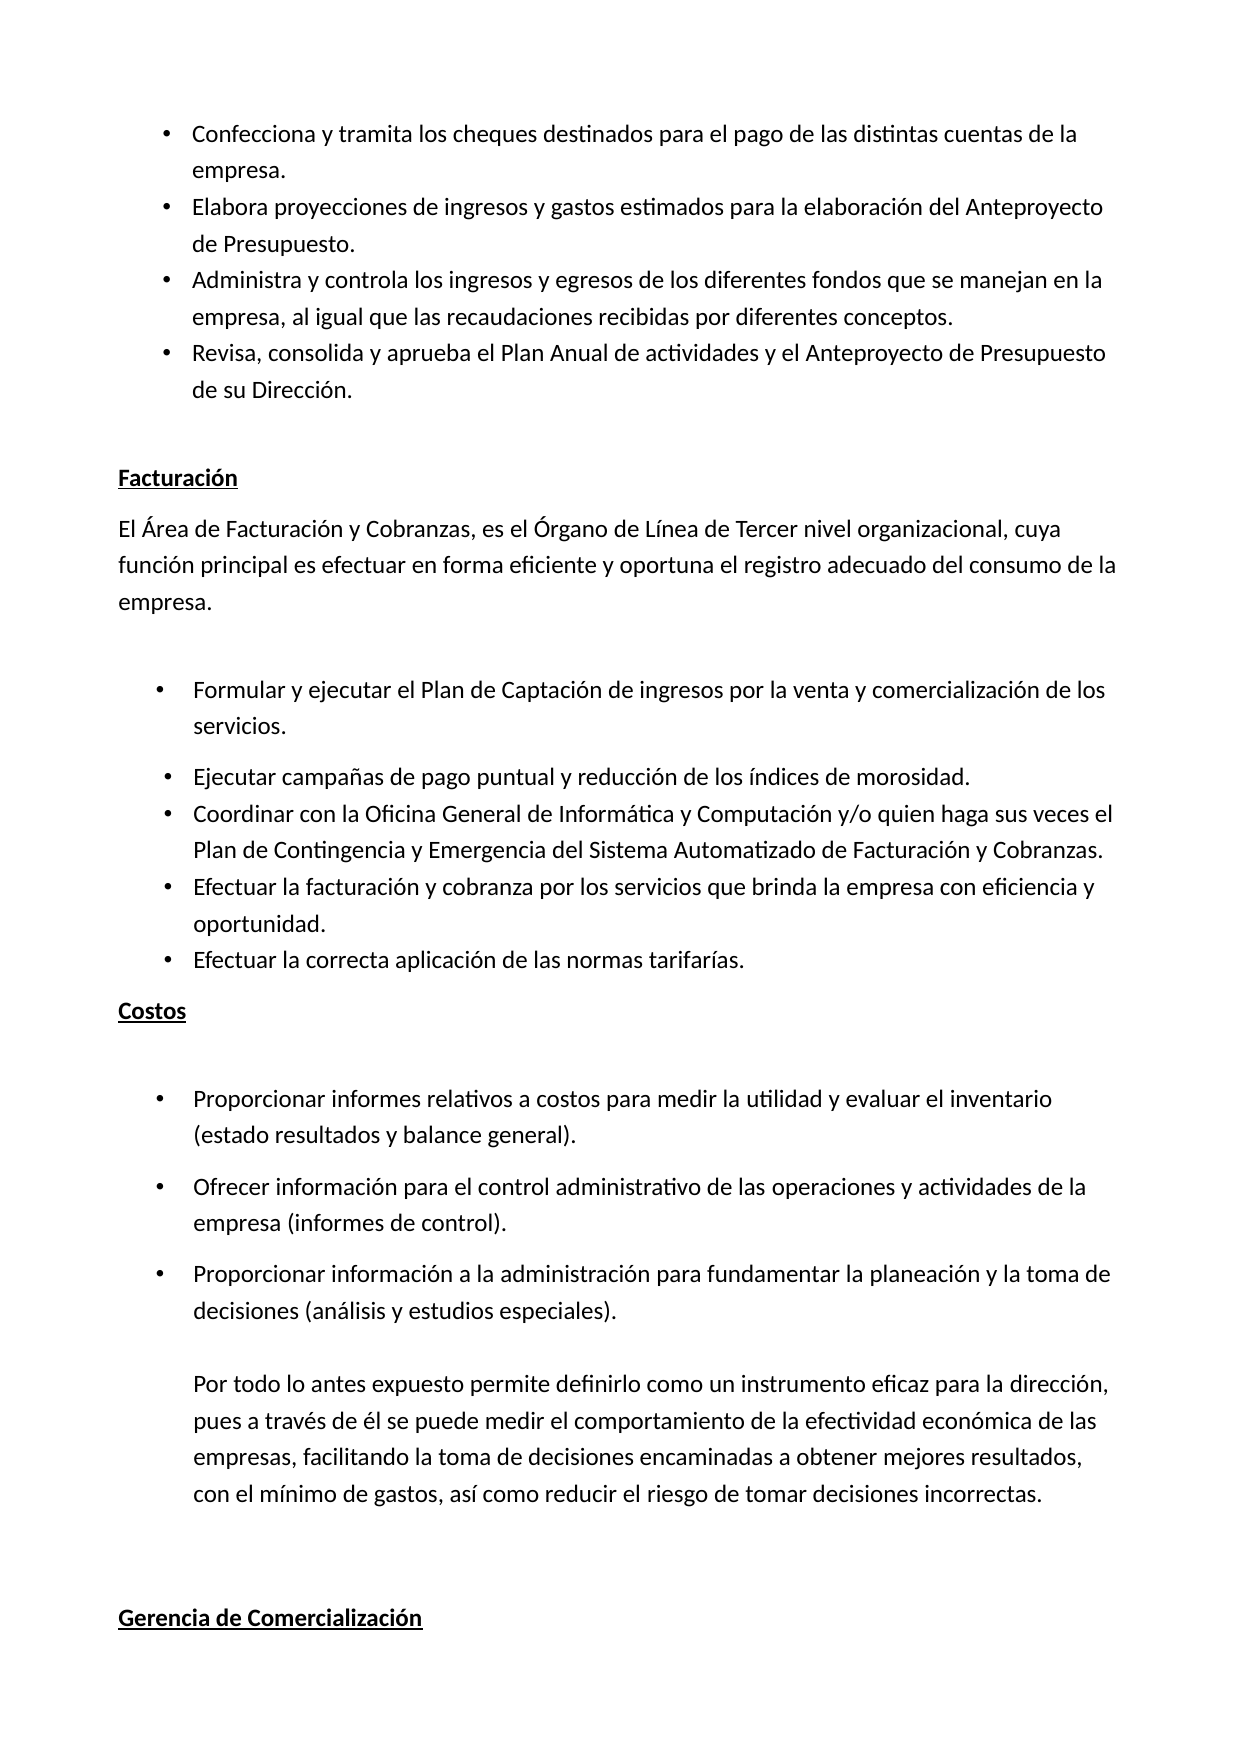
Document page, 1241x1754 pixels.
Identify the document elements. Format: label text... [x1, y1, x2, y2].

text Gerencia de Comercialización [118, 1602, 1122, 1633]
list Coordinar con la Oficina General de Informática y Computación y/o quien haga sus veces el Plan de Contingencia y Emergencia del Sistema Automatizado de Facturación y Cobranzas. [164, 798, 1122, 865]
list Revisa, consolida y aprueba el Plan Anual de actividades y el Anteproyecto de Presupuesto de su Dirección. [162, 337, 1122, 441]
list Elabora proyecciones de ingresos y gastos estimados para la elaboración del Anteproyecto de Presupuesto. [162, 191, 1122, 258]
list Administra y controla los ingresos y egresos de los diferentes fondos que se manejan en la empresa, al igual que las recaudaciones recibidas por diferentes conceptos. [162, 264, 1122, 331]
list Efectuar la correcta aplicación de las normas tarifarías. [164, 944, 1122, 975]
list Formular y ejecutar el Plan de Captación de ingresos por la venta y comercialización de los servicios. [156, 674, 1122, 741]
list Proporcionar informes relativos a costos para medir la utilidad y evaluar el inventario (estado resultados y balance general). [156, 1083, 1122, 1150]
text El Área de Facturación y Cobranzas, es el Órgano de Línea de Tercer nivel organizacional, cuya función principal es efectuar en forma eficiente y oportuna el registro adecuado del consumo de la empresa. [118, 513, 1122, 653]
list Ejecutar campañas de pago puntual y reducción de los índices de morosidad. [164, 761, 1122, 792]
text Costos [118, 995, 1122, 1062]
list Efectuar la facturación y cobranza por los servicios que brinda la empresa con eficiencia y oportunidad. [164, 871, 1122, 938]
text Facturación [118, 462, 1122, 492]
list Confecciona y tramita los cheques destinados para el pago de las distintas cuentas de la empresa. [162, 118, 1122, 185]
list Proporcionar información a la administración para fundamentar la planeación y la toma de decisiones (análisis y estudios especiales). Por todo lo antes expuesto permite definirlo como un instrumento eficaz para la dirección, pues a través de él se puede medir el comportamiento de la efectividad económica de las empresas, facilitando la toma de decisiones encaminadas a obtener mejores resultados, con el mínimo de gastos, así como reducir el riesgo de tomar decisiones incorrectas. [156, 1258, 1122, 1508]
list Ofrecer información para el control administrativo de las operaciones y actividades de la empresa (informes de control). [156, 1171, 1122, 1238]
